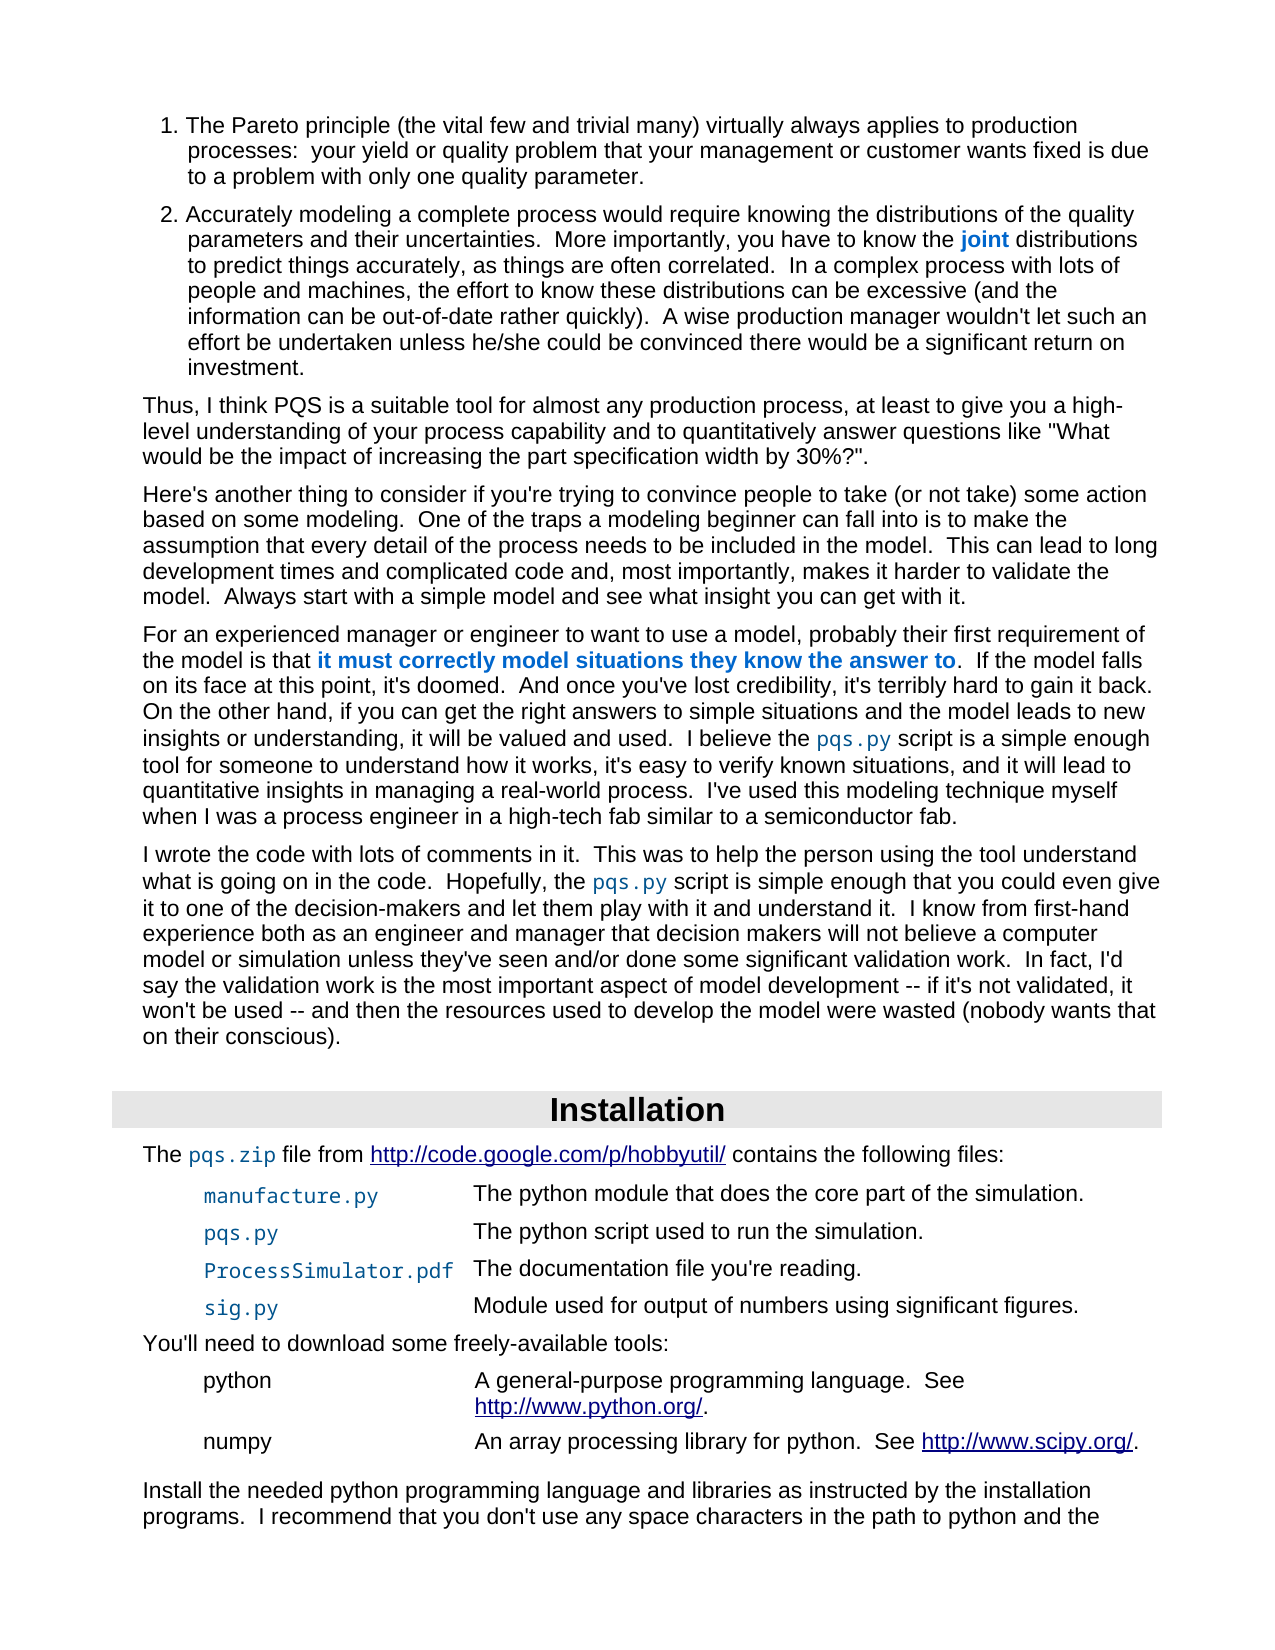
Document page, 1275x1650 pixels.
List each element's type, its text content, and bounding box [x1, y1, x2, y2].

table_cell The documentation file you're reading. [473, 1256, 1162, 1293]
text Here's another thing to consider if you're trying to convince people to take (or not take) some action based on some modeling. One of the traps a modeling beginner can fall into is to make the assumption that every detail of the process needs to be included in the model. This can lead to long development times and complicated code and, most importantly, makes it harder to validate the model. Always start with a simple model and see what insight you can get with it. [142, 482, 1162, 610]
text For an experienced manager or engineer to want to use a model, probably their first requirement of the model is that it must correctly model situations they know the answer to. If the model falls on its face at this point, it's doomed. And once you've lost credibility, it's terribly hard to gain it back. On the other hand, if you can get the right answers to simple situations and the model leads to new insights or understanding, it will be valued and used. I believe the pqs.py script is a simple enough tool for someone to understand how it works, it's easy to verify known situations, and it will lead to quantitative insights in managing a real-world process. I've used this modeling technique myself when I was a process engineer in a high-tech fab similar to a semiconductor fab. [142, 622, 1162, 829]
table_header The python module that does the core part of the simulation. [473, 1181, 1162, 1218]
table_cell The python script used to run the simulation. [473, 1218, 1162, 1256]
text I wrote the code with lots of comments in it. This was to help the person using the tool understand what is going on in the code. Hopefully, the pqs.py script is simple enough that you could even give it to one of the decision-makers and let them play with it and understand it. I know from first-hand experience both as an engineer and manager that decision makers will not believe a computer model or simulation unless they've seen and/or done some significant validation work. In fact, I'd say the validation work is the most important aspect of model development -- if it's not validated, it won't be used -- and then the resources used to develop the model were wasted (nobody wants that on their conscious). [142, 841, 1162, 1049]
text Install the needed python programming language and libraries as instructed by the installation programs. I recommend that you don't use any space characters in the path to python and the [142, 1478, 1162, 1529]
table_cell sig.py [204, 1293, 473, 1331]
table_cell numpy [203, 1428, 474, 1463]
table_header A general-purpose programming language. See http://www.python.org/. [474, 1368, 1162, 1428]
table_header python [203, 1368, 474, 1428]
text The pqs.zip file from http://code.google.com/p/hobbyutil/ contains the following files: [142, 1141, 1162, 1169]
table_cell ProcessSimulator.pdf [204, 1256, 473, 1293]
table_cell Module used for output of numbers using significant figures. [473, 1293, 1162, 1331]
list The Pareto principle (the vital few and trivial many) virtually always applies to production processes: your yield or quality problem that your management or customer wants fixed is due to a problem with only one quality parameter. [172, 112, 1162, 189]
table_header manufacture.py [204, 1181, 473, 1218]
subtitle Installation [112, 1091, 1162, 1128]
list Accurately modeling a complete process would require knowing the distributions of the quality parameters and their uncertainties. More importantly, you have to know the joint distributions to predict things accurately, as things are often correlated. In a complex process with lots of people and machines, the effort to know these distributions can be excessive (and the information can be out-of-date rather quickly). A wise production manager wouldn't let such an effort be undertaken unless he/she could be convinced there would be a significant return on investment. [172, 201, 1162, 381]
table_cell pqs.py [204, 1218, 473, 1256]
text You'll need to download some freely-available tools: [142, 1331, 1162, 1356]
text Thus, I think PQS is a suitable tool for almost any production process, at least to give you a high-level understanding of your process capability and to quantitatively answer questions like "What would be the impact of increasing the part specification width by 30%?". [142, 393, 1162, 469]
table_cell An array processing library for python. See http://www.scipy.org/. [474, 1428, 1162, 1463]
